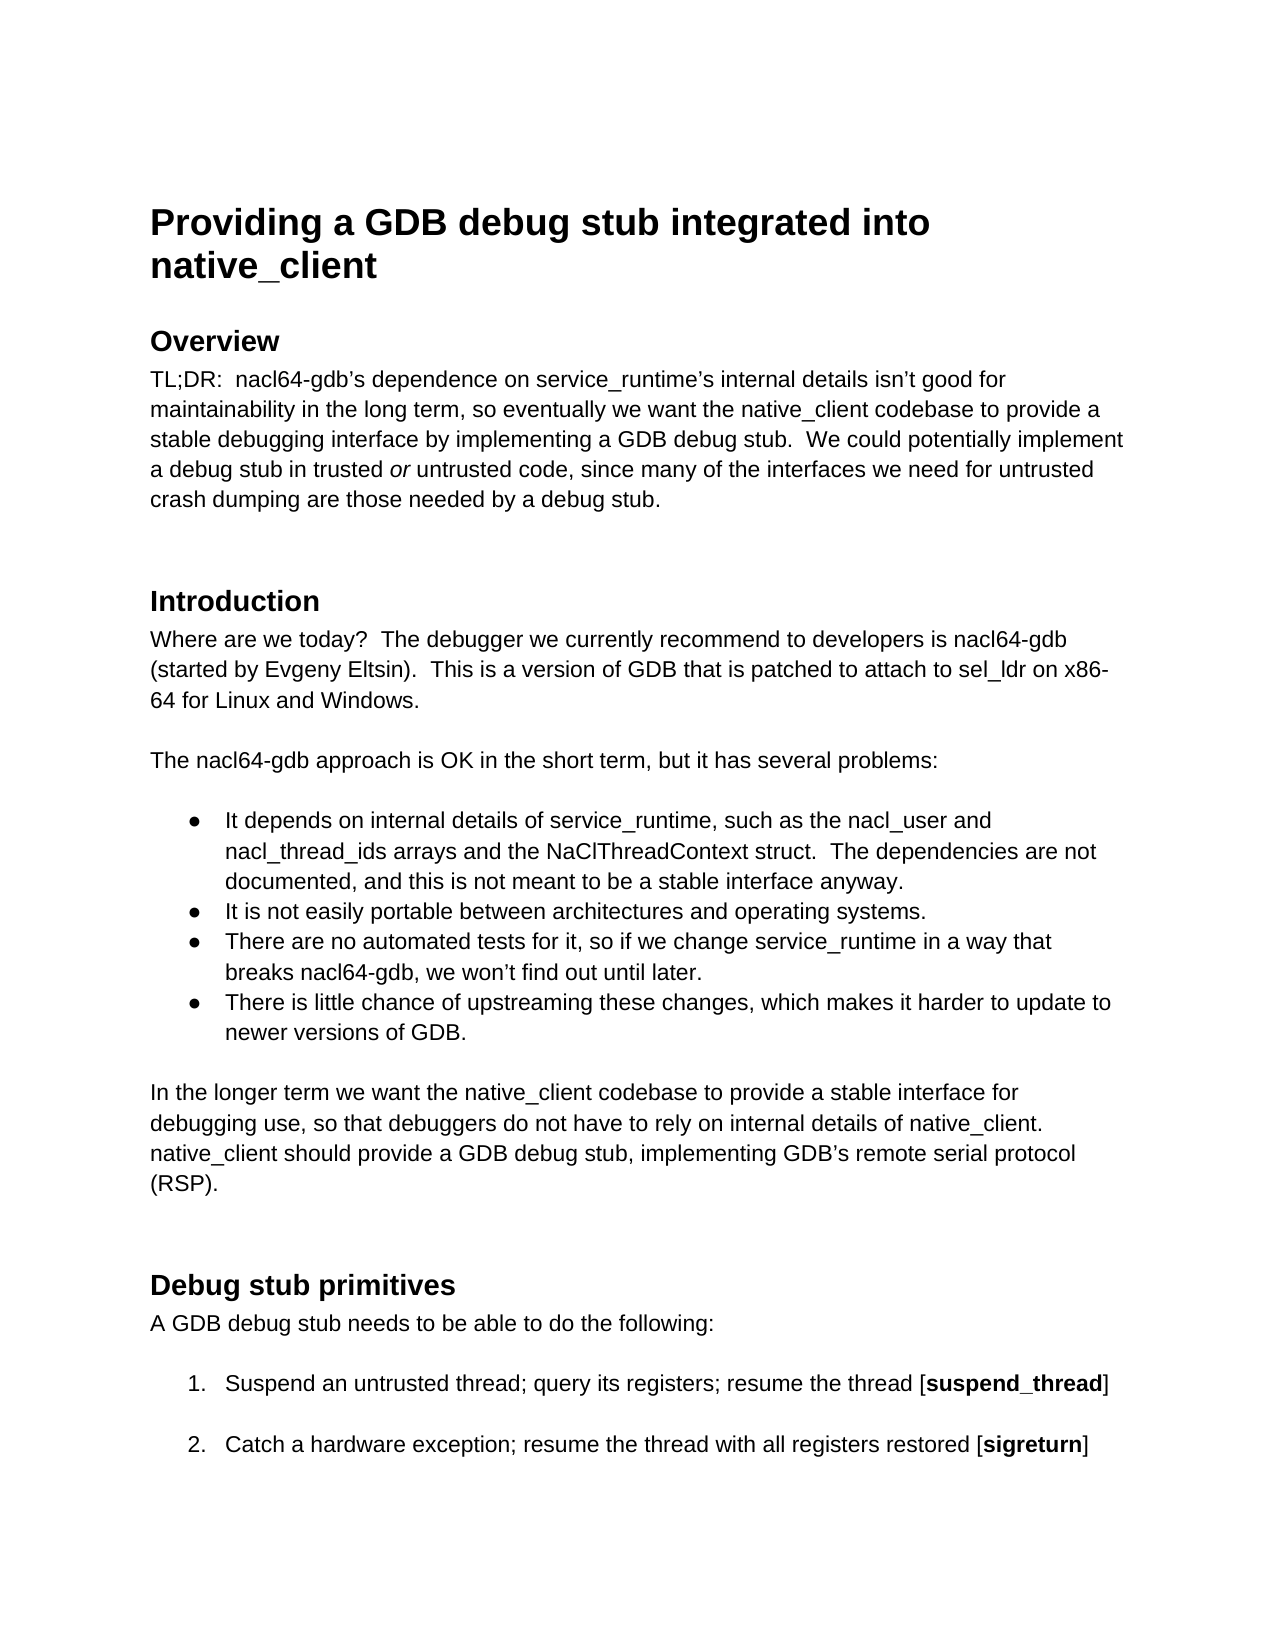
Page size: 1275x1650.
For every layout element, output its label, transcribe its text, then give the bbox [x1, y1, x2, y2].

subtitle Providing a GDB debug stub integrated into native_client [150, 200, 1125, 286]
list Catch a hardware exception; resume the thread with all registers restored [sigreturn] [187, 1431, 1125, 1457]
subtitle Introduction [150, 584, 1125, 618]
list There is little chance of upstreaming these changes, which makes it harder to update to newer versions of GDB. [187, 989, 1125, 1045]
text Where are we today? The debugger we currently recommend to developers is nacl64-gdb (started by Evgeny Eltsin). This is a version of GDB that is patched to attach to sel_ldr on x86-64 for Linux and Windows. [150, 626, 1125, 713]
list It depends on internal details of service_runtime, such as the nacl_user and nacl_thread_ids arrays and the NaClThreadContext struct. The dependencies are not documented, and this is not meant to be a stable interface anyway. [187, 807, 1125, 894]
list Suspend an untrusted thread; query its registers; resume the thread [suspend_thread] [187, 1370, 1125, 1397]
text TL;DR: nacl64-gdb’s dependence on service_runtime’s internal details isn’t good for maintainability in the long term, so eventually we want the native_client codebase to provide a stable debugging interface by implementing a GDB debug stub. We could potentially implement a debug stub in trusted or untrusted code, since many of the interfaces we need for untrusted crash dumping are those needed by a debug stub. [150, 366, 1125, 513]
subtitle Debug stub primitives [150, 1268, 1125, 1301]
list There are no automated tests for it, so if we change service_runtime in a way that breaks nacl64-gdb, we won’t find out until later. [187, 928, 1125, 985]
text The nacl64-gdb approach is OK in the short term, but it has several problems: [150, 747, 1125, 773]
text In the longer term we want the native_client codebase to provide a stable interface for debugging use, so that debuggers do not have to rely on internal details of native_client. native_client should provide a GDB debug stub, implementing GDB’s remote serial protocol (RSP). [150, 1079, 1125, 1196]
text A GDB debug stub needs to be able to do the following: [150, 1310, 1125, 1336]
list It is not easily portable between architectures and operating systems. [187, 898, 1125, 924]
subtitle Overview [150, 324, 1125, 357]
